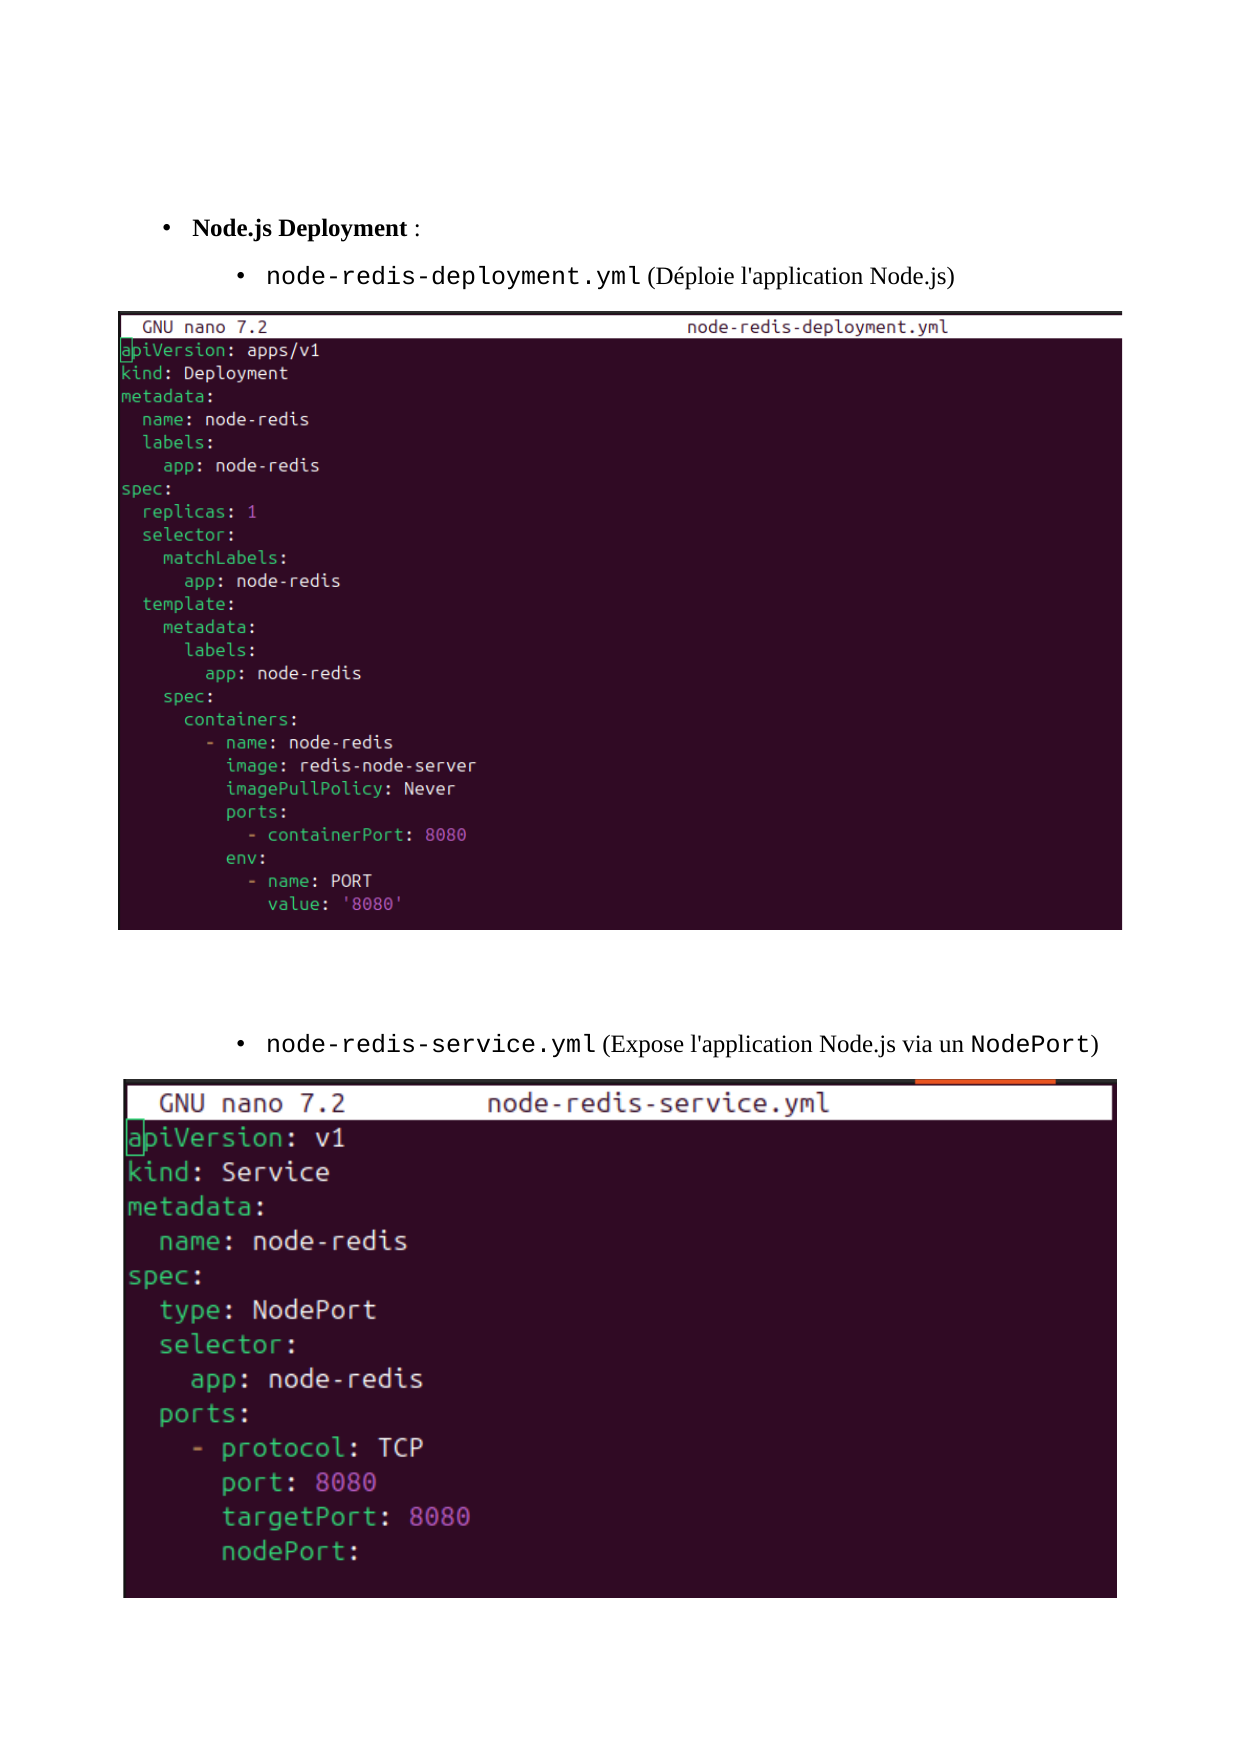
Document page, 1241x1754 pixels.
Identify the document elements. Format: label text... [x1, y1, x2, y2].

list Node.js Deployment : [162, 213, 1122, 242]
picture [123, 1079, 1117, 1598]
list node-redis-deployment.yml (Déploie l'application Node.js) [236, 261, 1122, 292]
picture [118, 311, 1123, 930]
list node-redis-service.yml (Expose l'application Node.js via un NodePort) [236, 1029, 1122, 1060]
